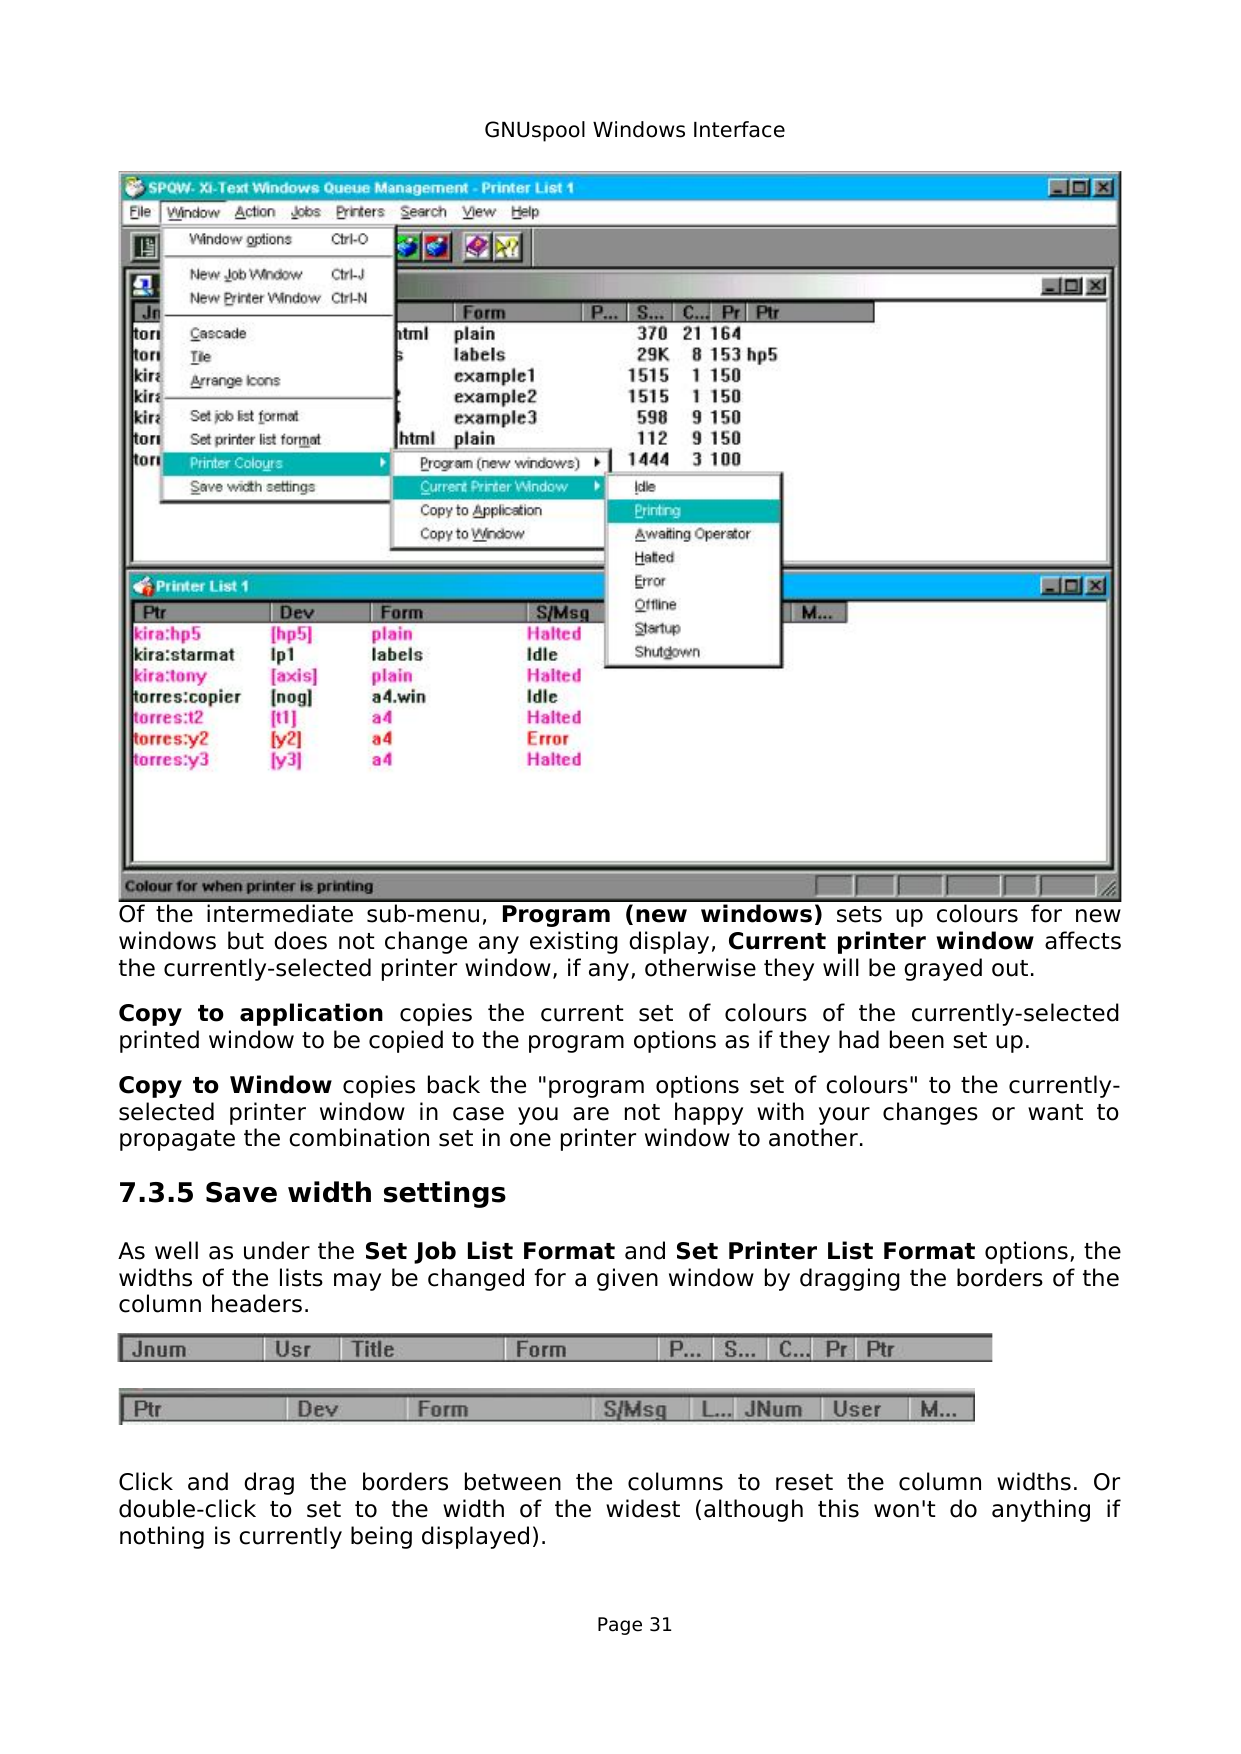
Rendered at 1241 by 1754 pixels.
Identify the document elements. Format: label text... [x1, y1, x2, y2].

picture [117, 1333, 993, 1362]
text As well as under the Set Job List Format and Set Printer List Format options, the widths of the lists may be changed for a given window by dragging the borders of the column headers. [118, 1238, 1122, 1318]
text Of the intermediate sub-menu, Program (new windows) sets up colours for new windows but does not change any existing display, Current printer window affects the currently-selected printer window, if any, otherwise they will be grayed out. [118, 902, 1122, 982]
text Copy to Window copies back the "program options set of colours" to the currently-selected printer window in case you are not happy with your changes or want to propagate the combination set in one printer window to another. [118, 1072, 1122, 1152]
text Copy to application copies the current set of colours of the currently-selected printed window to be copied to the program options as if they had been set up. [118, 1000, 1122, 1054]
subtitle Save width settings [118, 1177, 1122, 1209]
picture [118, 171, 1122, 902]
text Click and drag the borders between the columns to reset the column widths. Or double-click to set to the width of the widest (although this won't do anything if nothing is currently being displayed). [118, 1469, 1122, 1550]
picture [118, 1388, 975, 1425]
